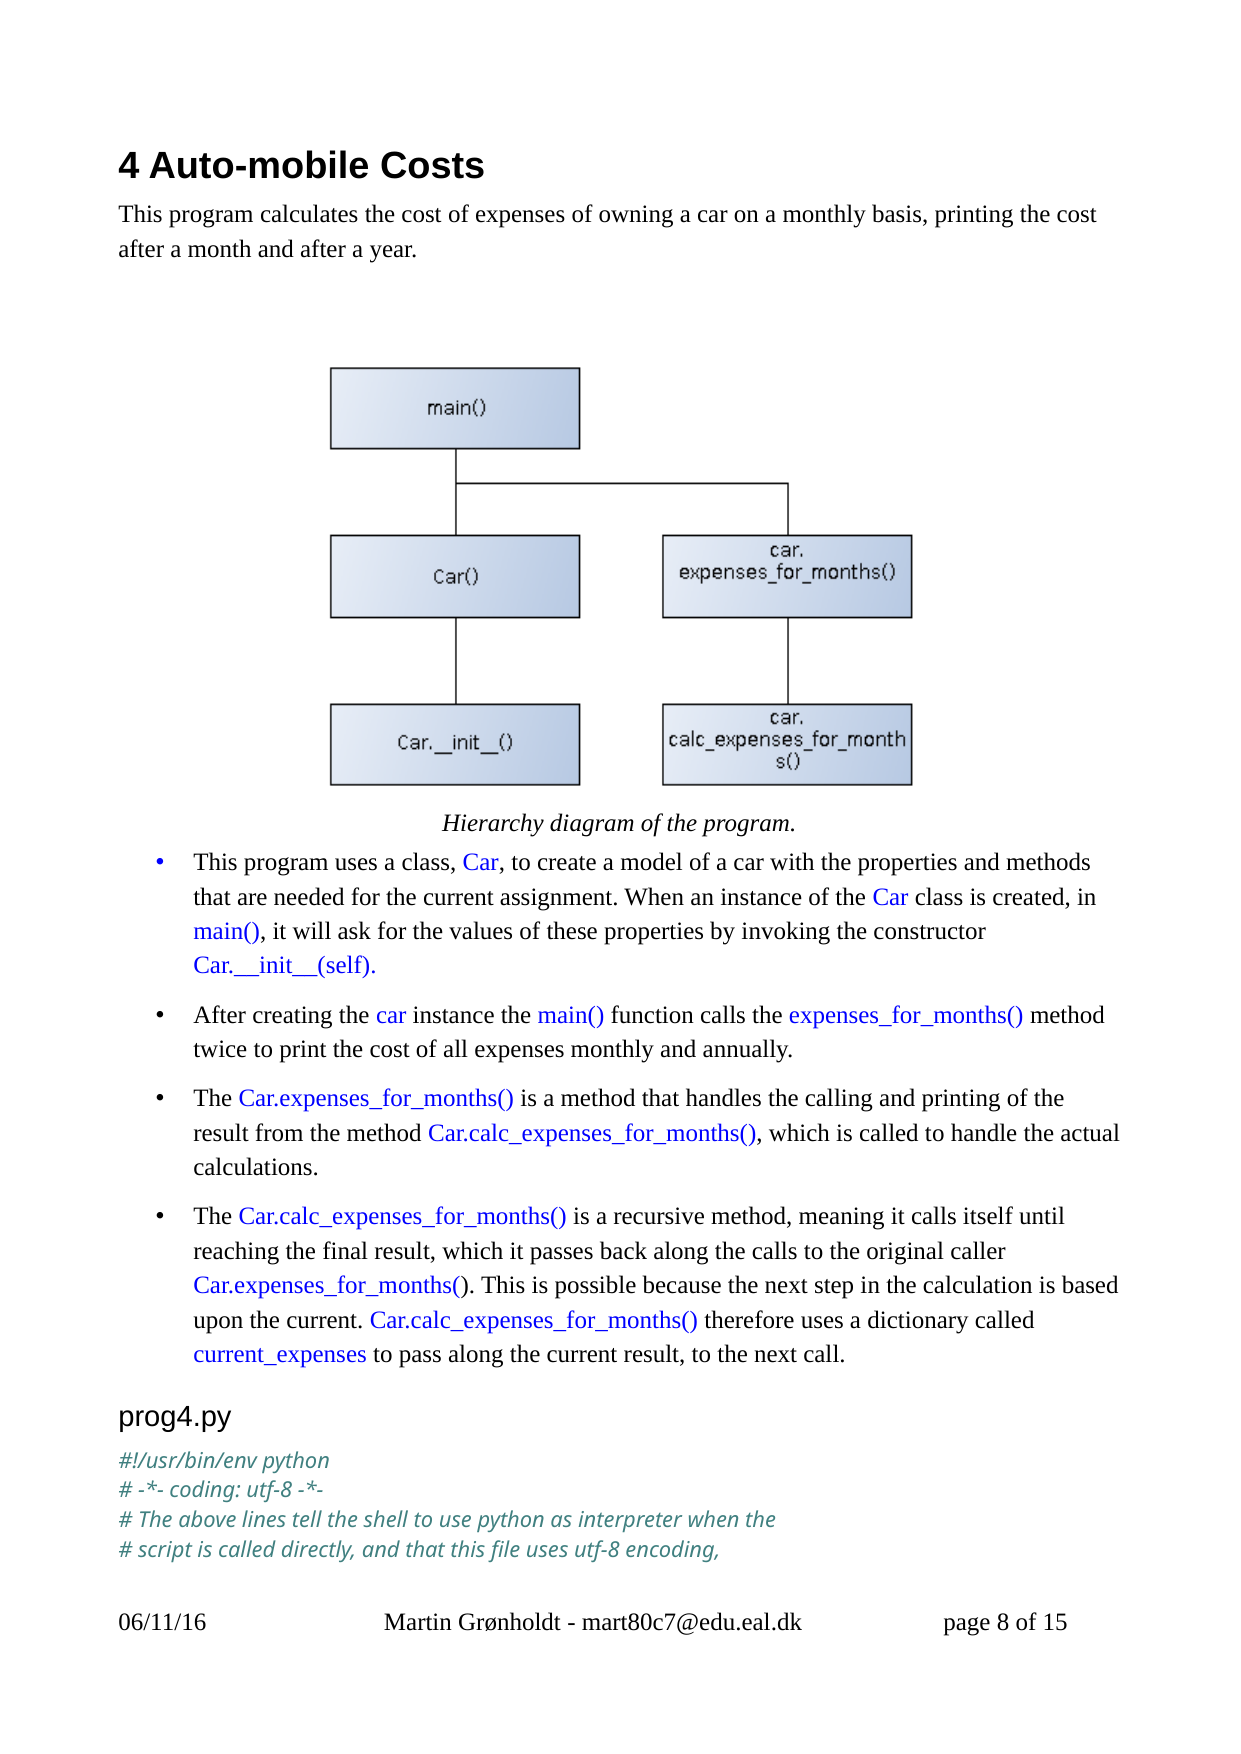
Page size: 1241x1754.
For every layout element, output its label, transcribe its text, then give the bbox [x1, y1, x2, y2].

text Hierarchy diagram of the program. [308, 808, 932, 836]
text # The above lines tell the shell to use python as interpreter when the [118, 1504, 1122, 1534]
list The Car.expenses_for_months() is a method that handles the calling and printing of the result from the method Car.calc_expenses_for_months(), which is called to handle the actual calculations. [156, 1083, 1122, 1181]
text # script is called directly, and that this file uses utf-8 encoding, [118, 1534, 1122, 1564]
list After creating the car instance the main() function calls the expenses_for_months() method twice to print the cost of all expenses monthly and annually. [156, 1000, 1122, 1063]
picture [308, 344, 932, 808]
list The Car.calc_expenses_for_months() is a recursive method, meaning it calls itself until reaching the final result, which it passes back along the calls to the original caller Car.expenses_for_months(). This is possible because the next step in the calculation is based upon the current. Car.calc_expenses_for_months() therefore uses a dictionary called current_expenses to pass along the current result, to the next call. [156, 1201, 1122, 1368]
text This program calculates the cost of expenses of owning a car on a monthly basis, printing the cost after a month and after a year. [118, 199, 1122, 262]
subtitle 4 Auto-mobile Costs [118, 143, 1122, 187]
text #!/usr/bin/env python [118, 1445, 1122, 1474]
list This program uses a class, Car, to create a model of a car with the properties and methods that are needed for the current assignment. When an instance of the Car class is created, in main(), it will ask for the values of these properties by invoking the constructor Car.__init__(self). [156, 847, 1122, 979]
text # -*- coding: utf-8 -*- [118, 1474, 1122, 1504]
subtitle prog4.py [118, 1399, 1122, 1432]
